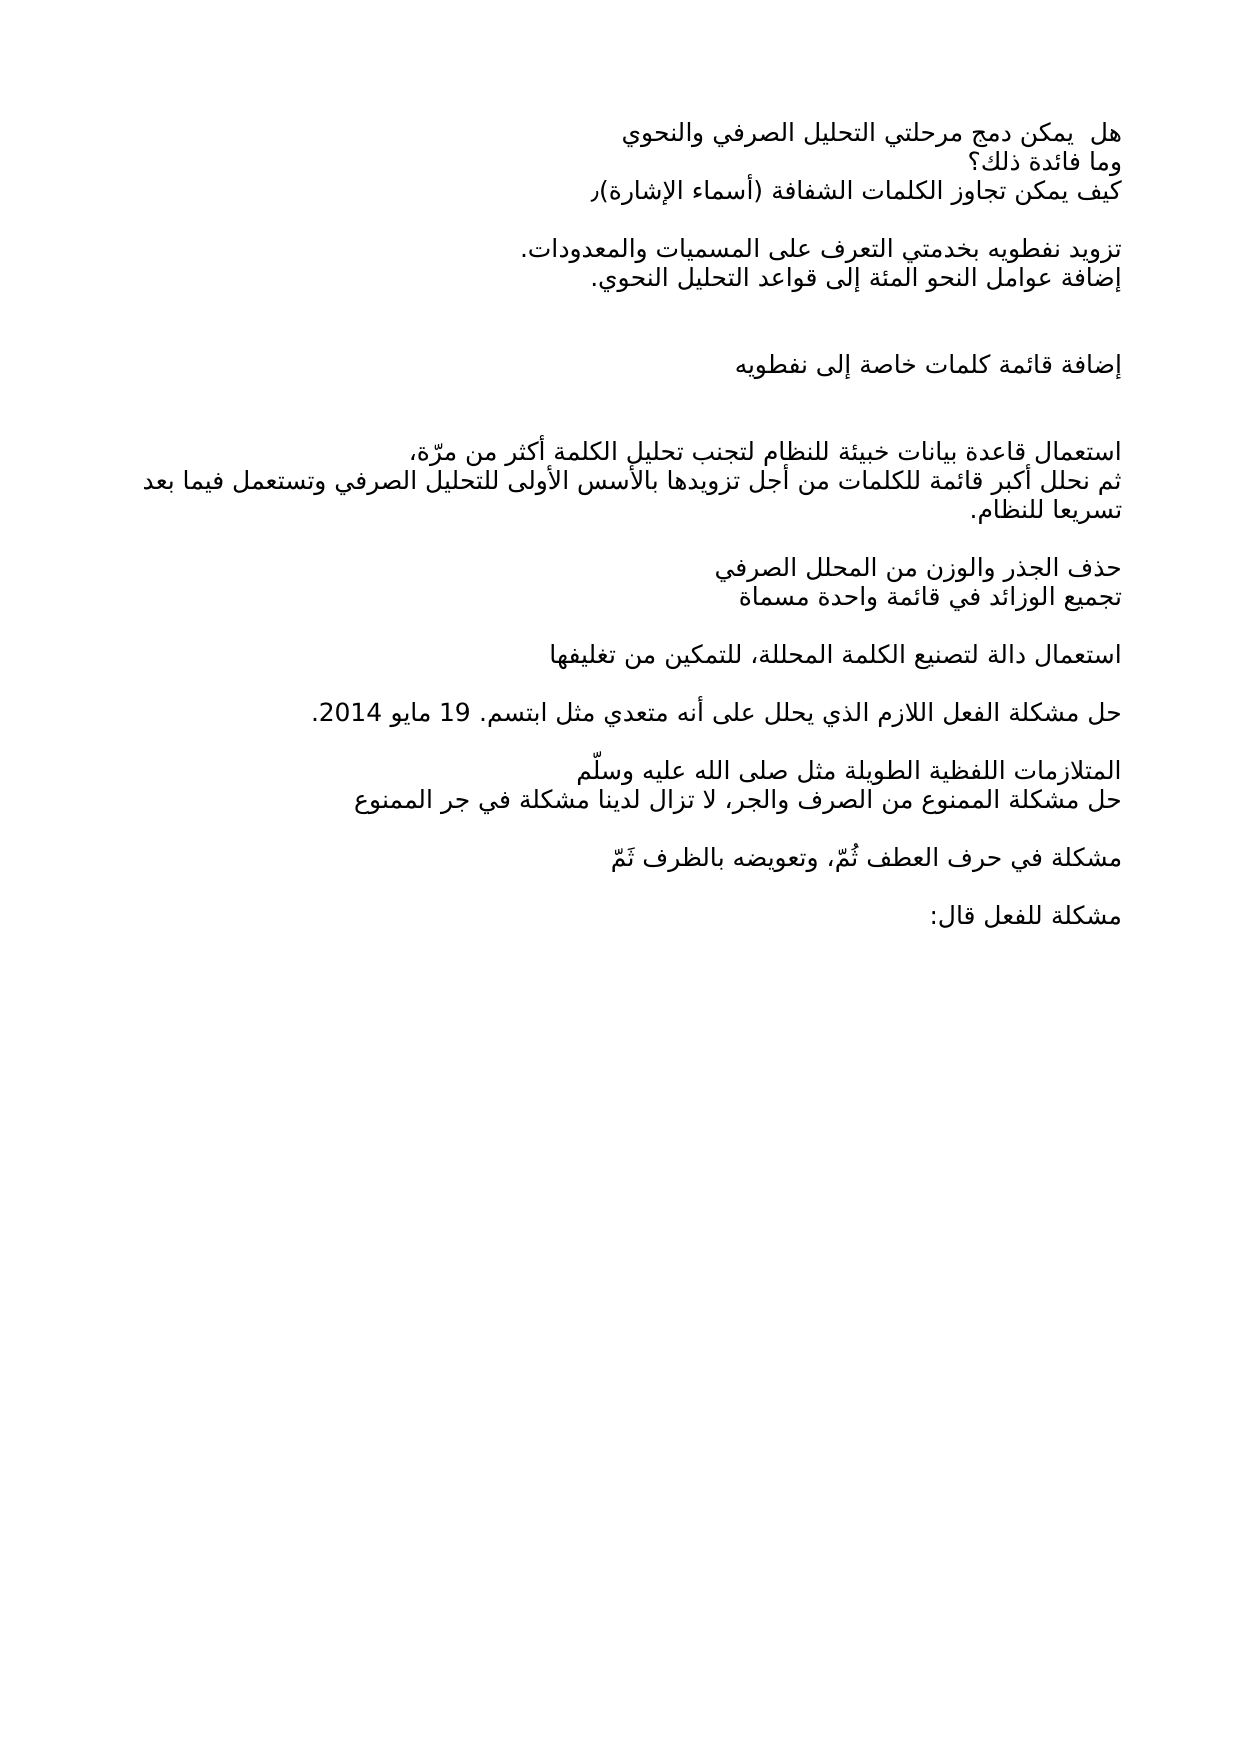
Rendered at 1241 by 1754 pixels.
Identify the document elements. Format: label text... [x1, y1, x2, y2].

text حل مشكلة الممنوع من الصرف والجر، لا تزال لدينا مشكلة في جر الممنوع [118, 785, 1122, 814]
text مشكلة في حرف العطف ثُمّ، وتعويضه بالظرف ثَمّ [118, 843, 1122, 872]
text تزويد نفطويه بخدمتي التعرف على المسميات والمعدودات. [118, 234, 1122, 263]
text ثم نحلل أكبر قائمة للكلمات من أجل تزويدها بالأسس الأولى للتحليل الصرفي وتستعمل فيما بعد تسريعا للنظام. [118, 466, 1122, 524]
text حذف الجذر والوزن من المحلل الصرفي [118, 553, 1122, 582]
text وما فائدة ذلك؟ [118, 147, 1122, 176]
text استعمال قاعدة بيانات خبيئة للنظام لتجنب تحليل الكلمة أكثر من مرّة، [118, 437, 1122, 466]
text المتلازمات اللفظية الطويلة مثل صلى الله عليه وسلّم [118, 756, 1122, 785]
text استعمال دالة لتصنيع الكلمة المحللة، للتمكين من تغليفها [118, 640, 1122, 669]
text إضافة عوامل النحو المئة إلى قواعد التحليل النحوي. [118, 263, 1122, 293]
text كيف يمكن تجاوز الكلمات الشفافة (أسماء الإشارة)٫ [118, 176, 1122, 206]
text حل مشكلة الفعل اللازم الذي يحلل على أنه متعدي مثل ابتسم. 19 مايو 2014. [118, 698, 1122, 727]
text هل يمكن دمج مرحلتي التحليل الصرفي والنحوي [118, 118, 1122, 147]
text إضافة قائمة كلمات خاصة إلى نفطويه [118, 350, 1122, 379]
text مشكلة للفعل قال: [118, 901, 1122, 930]
text تجميع الوزائد في قائمة واحدة مسماة [118, 582, 1122, 611]
